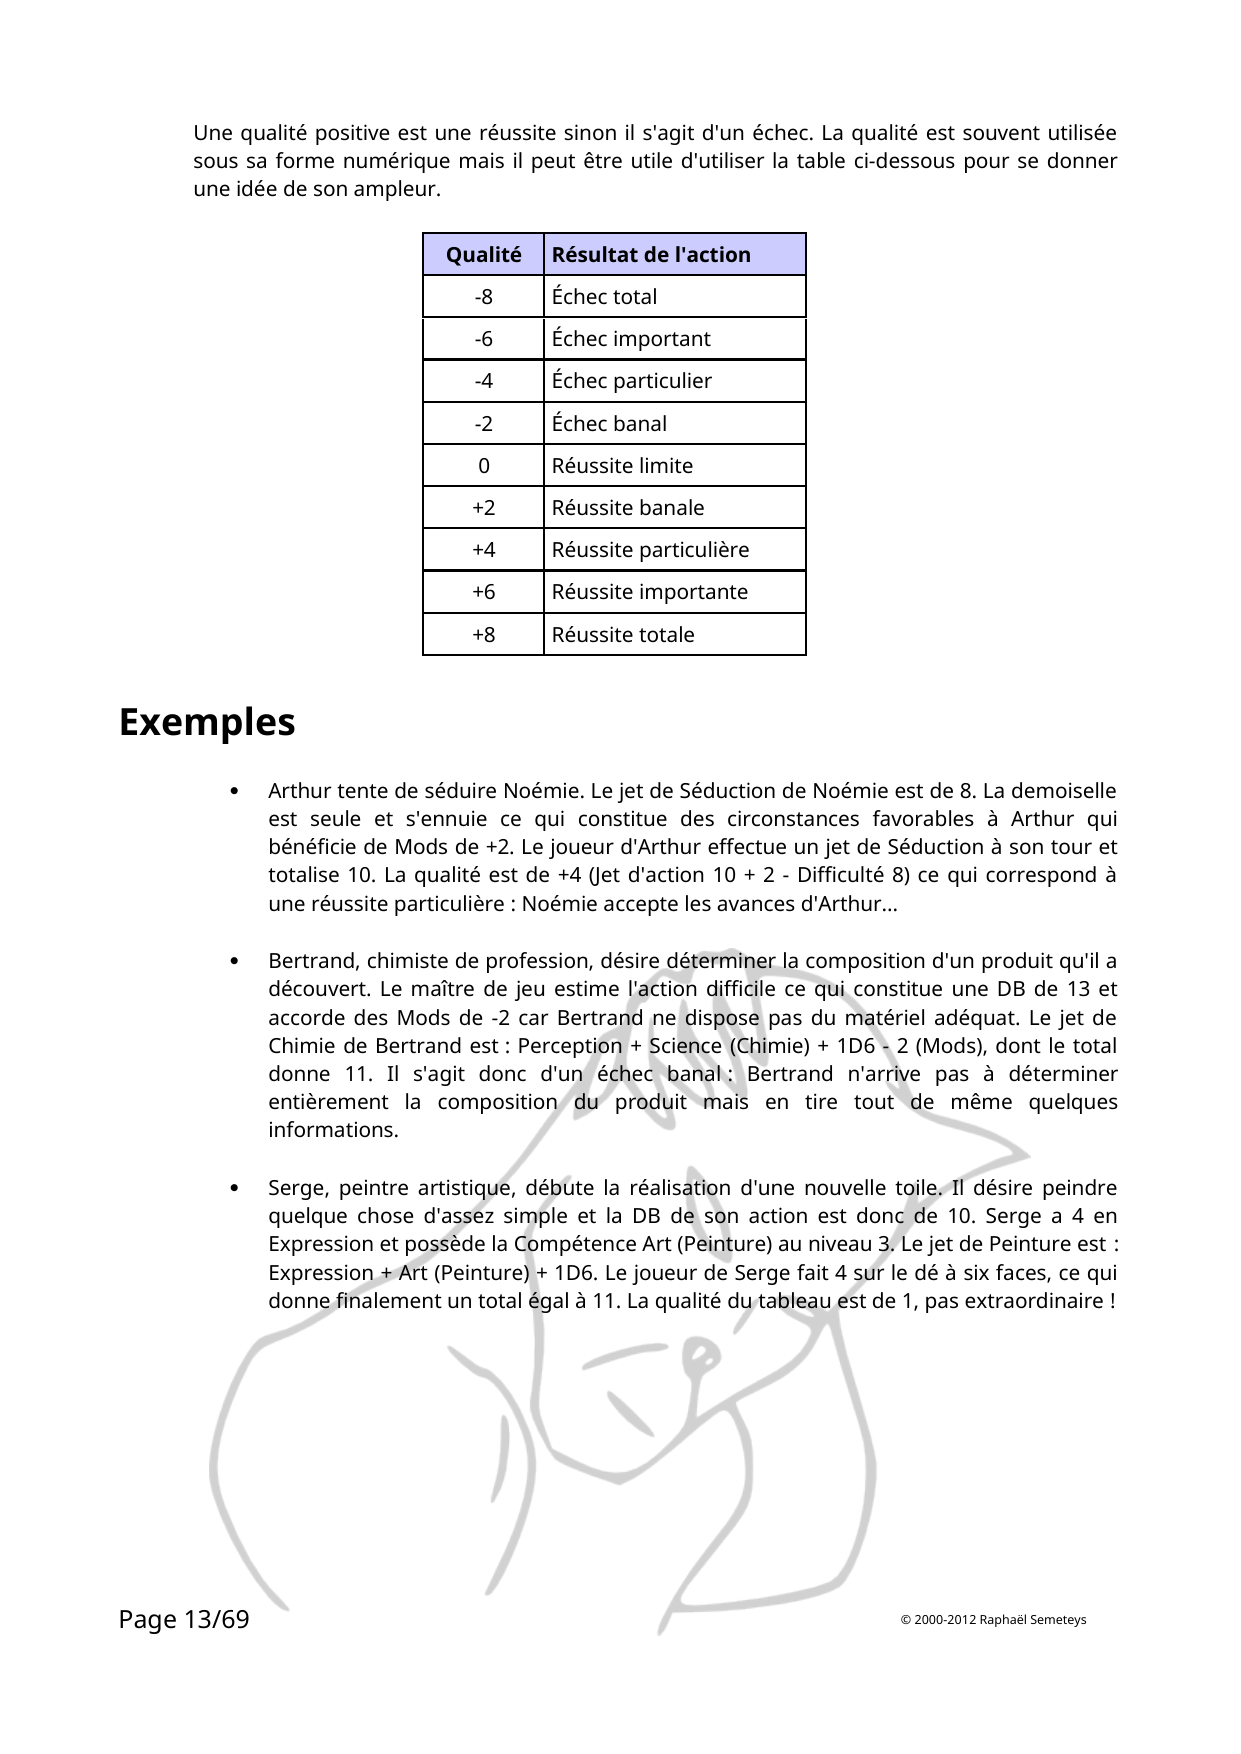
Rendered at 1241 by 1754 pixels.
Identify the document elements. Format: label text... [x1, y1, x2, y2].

picture [220, 948, 1021, 1636]
table_cell Échec important [545, 319, 805, 358]
table_cell -4 [424, 361, 543, 401]
table_header Résultat de l'action [545, 234, 805, 274]
text Une qualité positive est une réussite sinon il s'agit d'un échec. La qualité est souvent utilisée sous sa forme numérique mais il peut être utile d'utiliser la table ci-dessous pour se donner une idée de son ampleur. [193, 118, 1119, 203]
table_cell -2 [424, 403, 543, 443]
subtitle Exemples [118, 696, 1122, 747]
table_cell +2 [424, 487, 543, 527]
table_cell Réussite particulière [545, 529, 805, 569]
table_cell 0 [424, 445, 543, 485]
table_cell -6 [424, 319, 543, 358]
table_cell Réussite importante [545, 572, 805, 612]
table_cell Échec banal [545, 403, 805, 443]
table_header Qualité [424, 234, 543, 274]
list Bertrand, chimiste de profession, désire déterminer la composition d'un produit qu'il a découvert. Le maître de jeu estime l'action difficile ce qui constitue une DB de 13 et accorde des Mods de -2 car Bertrand ne dispose pas du matériel adéquat. Le jet de Chimie de Bertrand est : Perception + Science (Chimie) + 1D6 - 2 (Mods), dont le total donne 11. Il s'agit donc d'un échec banal : Bertrand n'arrive pas à déterminer entièrement la composition du produit mais en tire tout de même quelques informations. [231, 946, 1119, 1144]
table_cell +4 [424, 529, 543, 569]
table_cell +6 [424, 572, 543, 612]
table_cell Réussite totale [545, 614, 805, 654]
table_cell Réussite banale [545, 487, 805, 527]
table_cell +8 [424, 614, 543, 654]
table_cell Échec total [545, 276, 805, 316]
list Arthur tente de séduire Noémie. Le jet de Séduction de Noémie est de 8. La demoiselle est seule et s'ennuie ce qui constitue des circonstances favorables à Arthur qui bénéficie de Mods de +2. Le joueur d'Arthur effectue un jet de Séduction à son tour et totalise 10. La qualité est de +4 (Jet d'action 10 + 2 - Difficulté 8) ce qui correspond à une réussite particulière : Noémie accepte les avances d'Arthur... [231, 776, 1119, 917]
list Serge, peintre artistique, débute la réalisation d'une nouvelle toile. Il désire peindre quelque chose d'assez simple et la DB de son action est donc de 10. Serge a 4 en Expression et possède la Compétence Art (Peinture) au niveau 3. Le jet de Peinture est : Expression + Art (Peinture) + 1D6. Le joueur de Serge fait 4 sur le dé à six faces, ce qui donne finalement un total égal à 11. La qualité du tableau est de 1, pas extraordinaire ! [231, 1173, 1119, 1314]
table_cell Réussite limite [545, 445, 805, 485]
table_cell Échec particulier [545, 361, 805, 401]
table_cell -8 [424, 276, 543, 316]
